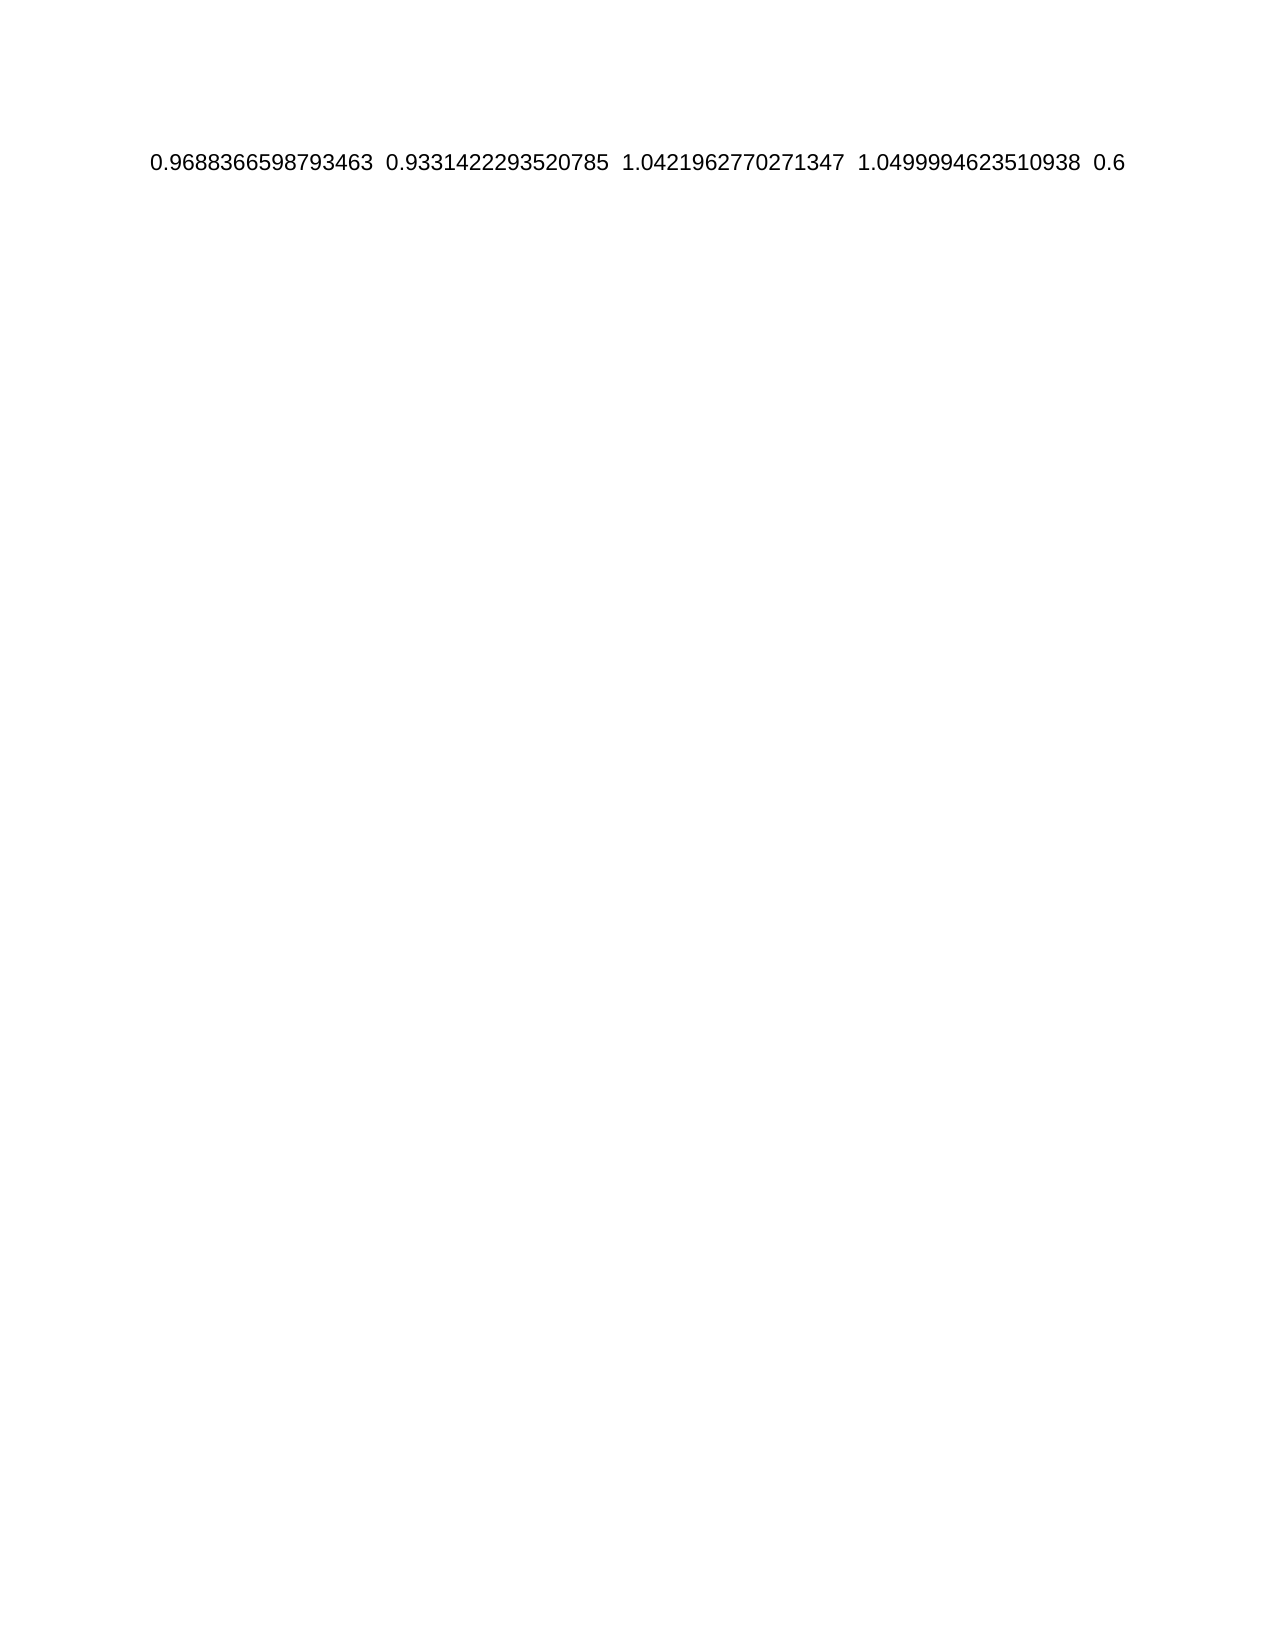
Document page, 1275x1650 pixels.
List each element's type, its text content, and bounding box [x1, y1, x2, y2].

text 0.9688366598793463 0.9331422293520785 1.0421962770271347 1.0499994623510938 0.6 [150, 150, 1125, 176]
